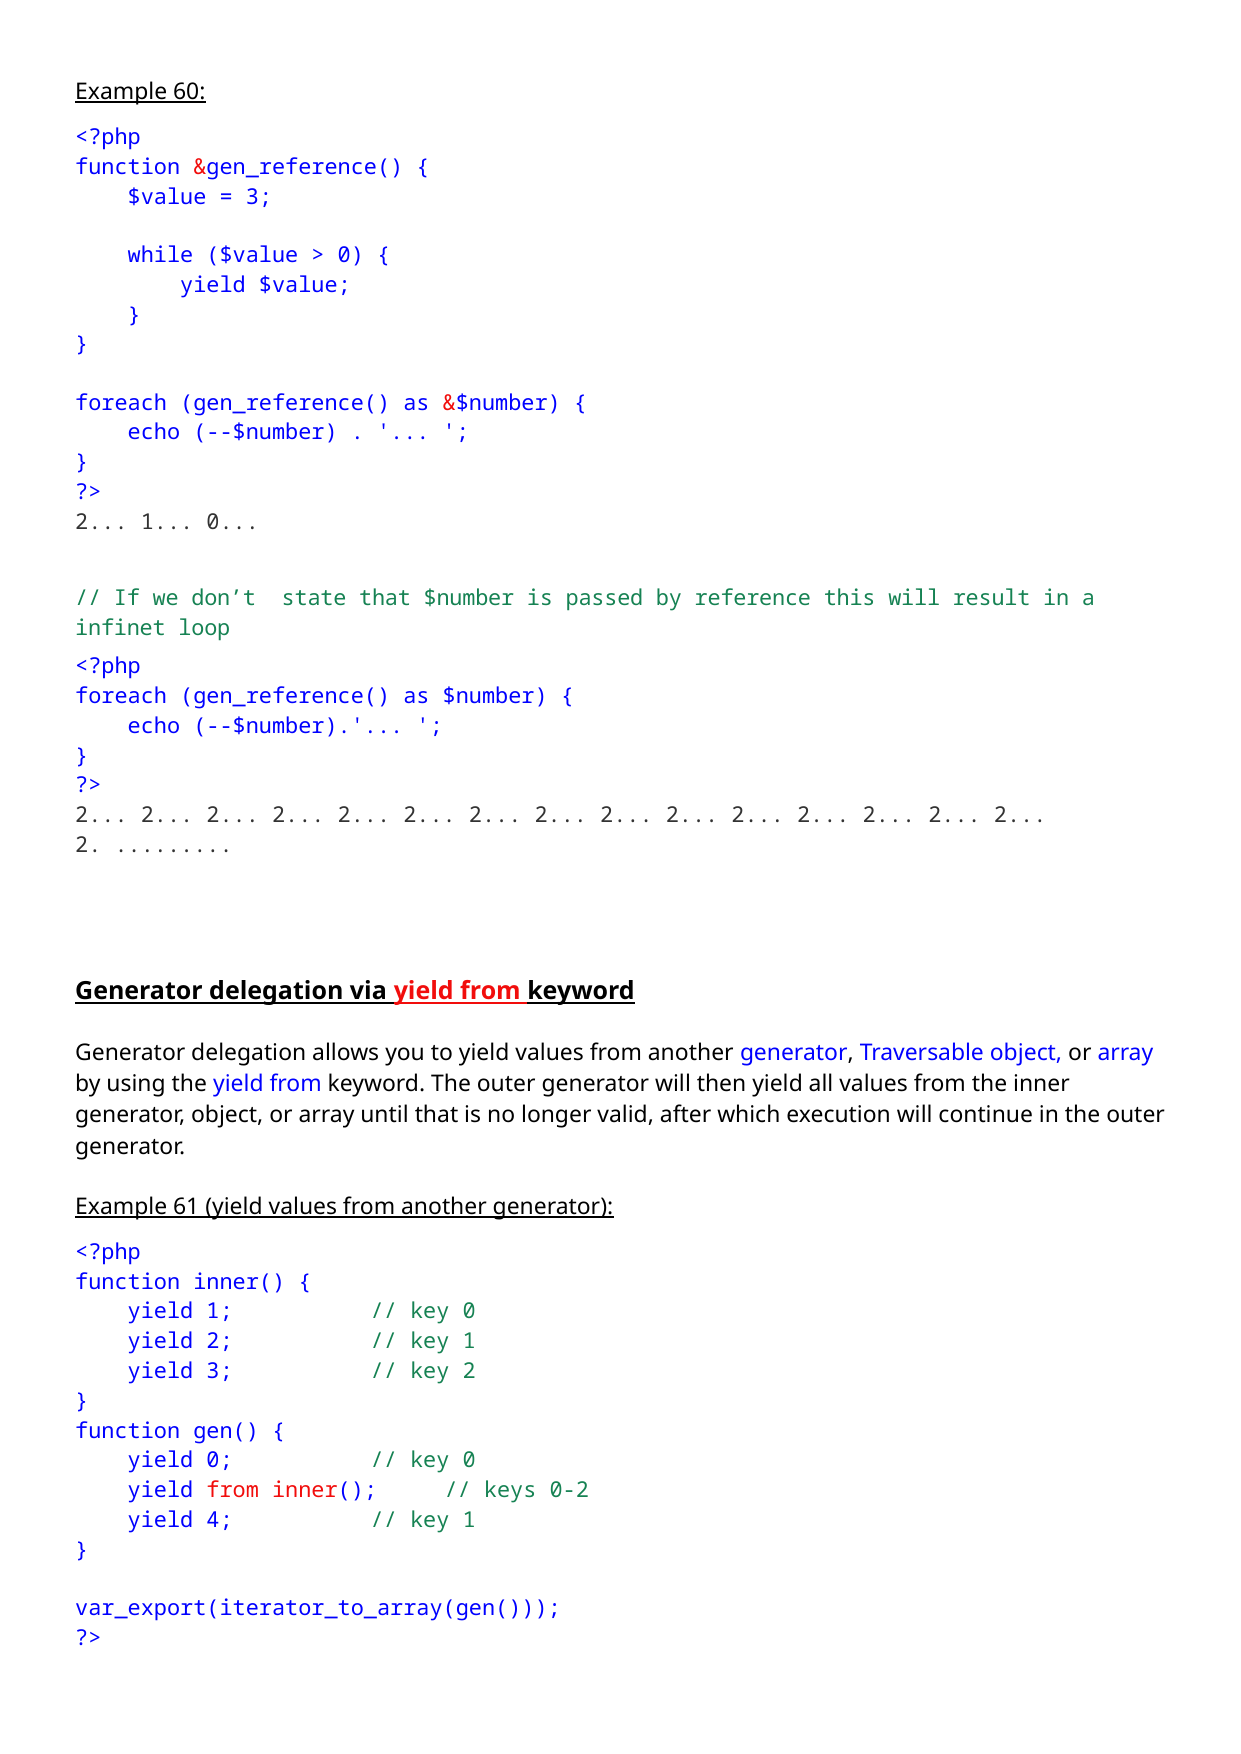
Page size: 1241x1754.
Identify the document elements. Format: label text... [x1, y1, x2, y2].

text ?> [75, 476, 1166, 506]
text } [75, 328, 1166, 358]
text function &gen_reference() { [75, 151, 1166, 181]
text yield $value; [75, 269, 1166, 298]
text Example 61 (yield values from another generator): [75, 1189, 1166, 1221]
text } [75, 446, 1166, 476]
text Generator delegation allows you to yield values from another generator, Traversable object, or array by using the yield from keyword. The outer generator will then yield all values from the inner generator, object, or array until that is no longer valid, after which execution will continue in the outer generator. [75, 1036, 1166, 1161]
text while ($value > 0) { [75, 239, 1166, 269]
text Example 60: [75, 75, 1166, 106]
text 2... 1... 0... [75, 506, 1166, 535]
text <?php [75, 1236, 1166, 1266]
text yield 2; // key 1 [75, 1325, 1166, 1355]
text yield 1; // key 0 [75, 1295, 1166, 1325]
text echo (--$number) . '... '; [75, 416, 1166, 446]
text } [75, 740, 1166, 769]
text 2... 2... 2... 2... 2... 2... 2... 2... 2... 2... 2... 2... 2... 2... 2... 2. ......... [75, 799, 1166, 859]
text } [75, 1385, 1166, 1414]
text yield 4; // key 1 [75, 1504, 1166, 1534]
text ?> [75, 769, 1166, 799]
text echo (--$number).'... '; [75, 710, 1166, 740]
text foreach (gen_reference() as &$number) { [75, 386, 1166, 416]
text var_export(iterator_to_array(gen())); [75, 1592, 1166, 1622]
text <?php [75, 121, 1166, 151]
text <?php [75, 650, 1166, 680]
text yield 0; // key 0 [75, 1444, 1166, 1474]
text ?> [75, 1622, 1166, 1651]
text yield from inner(); // keys 0-2 [75, 1474, 1166, 1504]
text yield 3; // key 2 [75, 1355, 1166, 1385]
subtitle Generator delegation via yield from keyword [75, 973, 1166, 1007]
text $value = 3; [75, 181, 1166, 211]
text function gen() { [75, 1414, 1166, 1444]
text } [75, 298, 1166, 328]
text foreach (gen_reference() as $number) { [75, 680, 1166, 710]
text // If we don’t state that $number is passed by reference this will result in a infinet loop [75, 582, 1166, 641]
text } [75, 1534, 1166, 1563]
text function inner() { [75, 1266, 1166, 1295]
